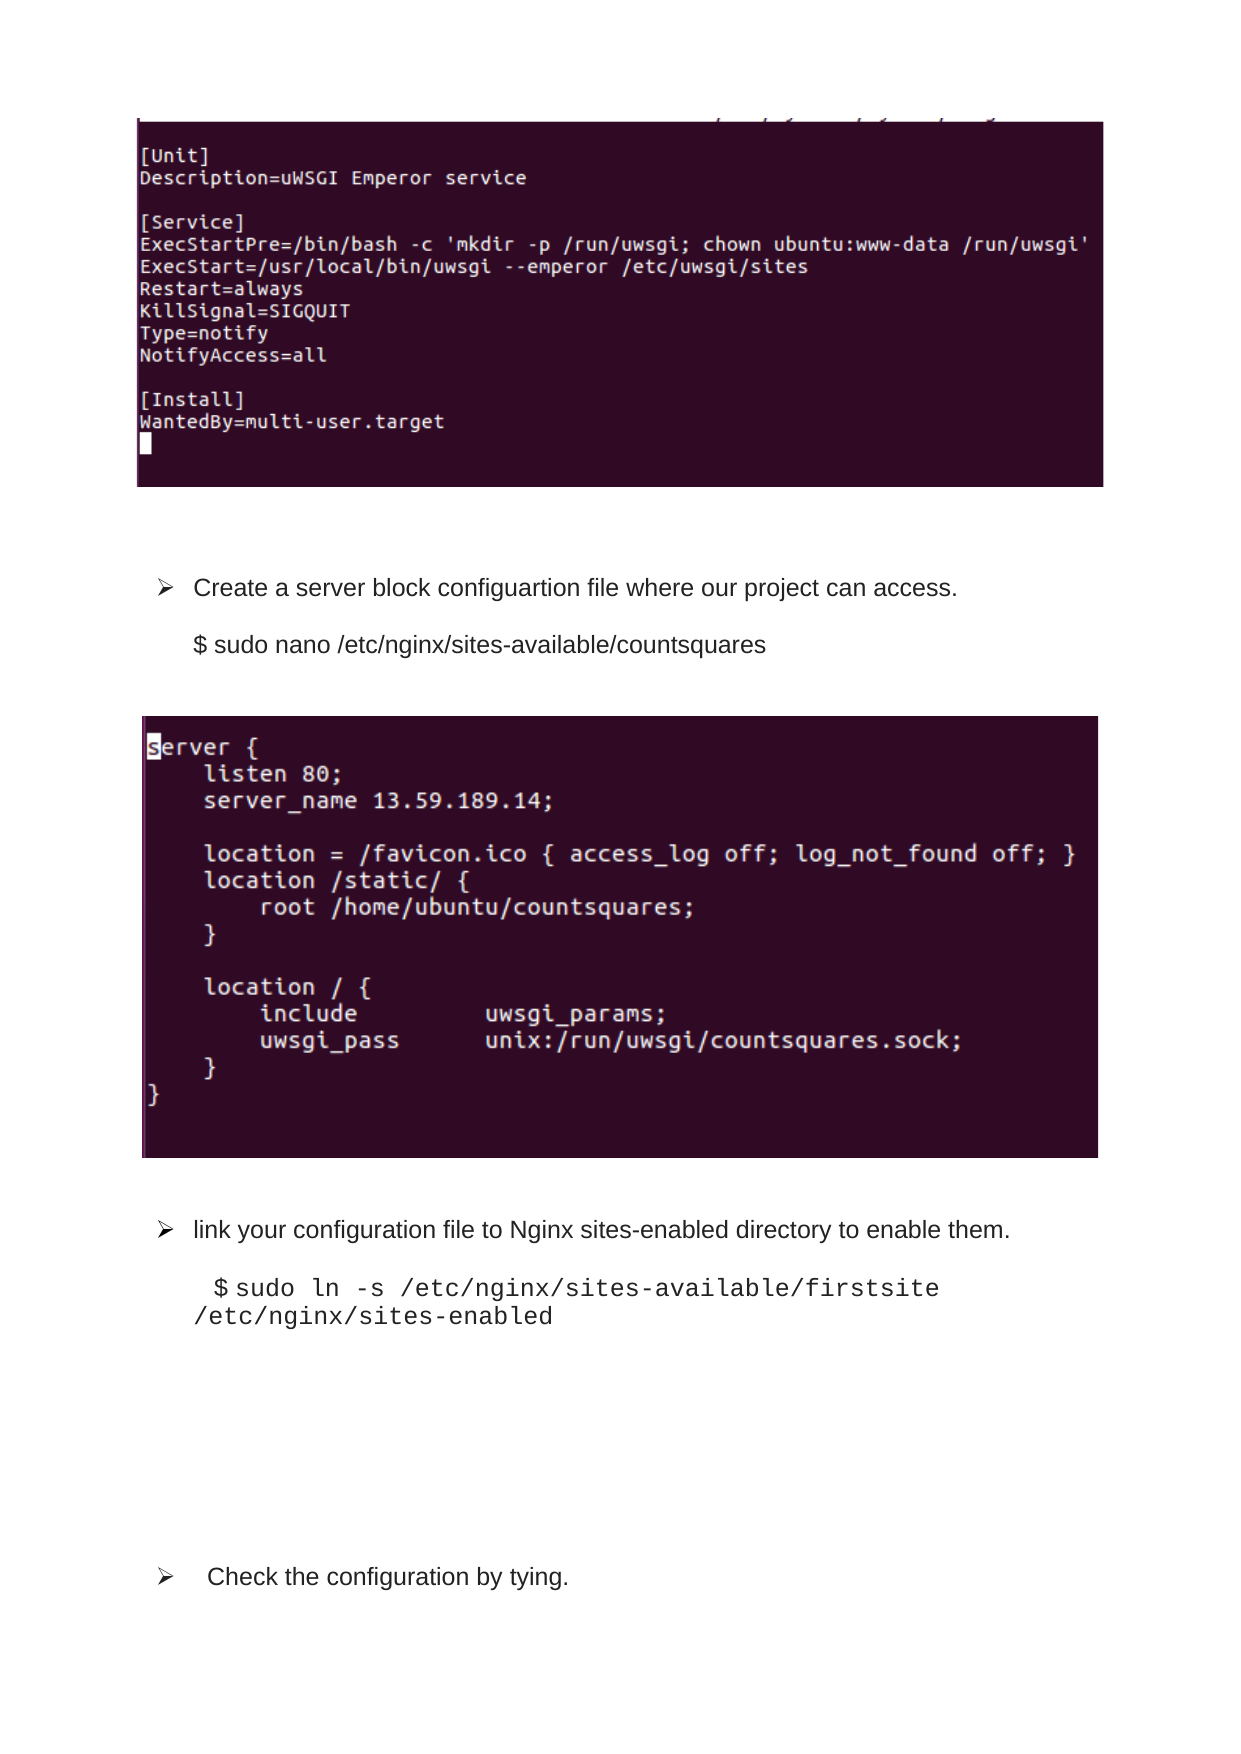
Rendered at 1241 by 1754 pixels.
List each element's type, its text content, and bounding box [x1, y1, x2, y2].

picture [142, 716, 1099, 1158]
list Create a server block configuartion file where our project can access. [156, 573, 1122, 602]
list $ sudo ln -s /etc/nginx/sites-available/firstsite /etc/nginx/sites-enabled [156, 1272, 1122, 1332]
list link your configuration file to Nginx sites-enabled directory to enable them. [156, 1215, 1122, 1244]
list $ sudo nano /etc/nginx/sites-available/countsquares [156, 631, 1122, 659]
list Check the configuration by tying. [156, 1562, 1122, 1591]
picture [136, 118, 1104, 487]
